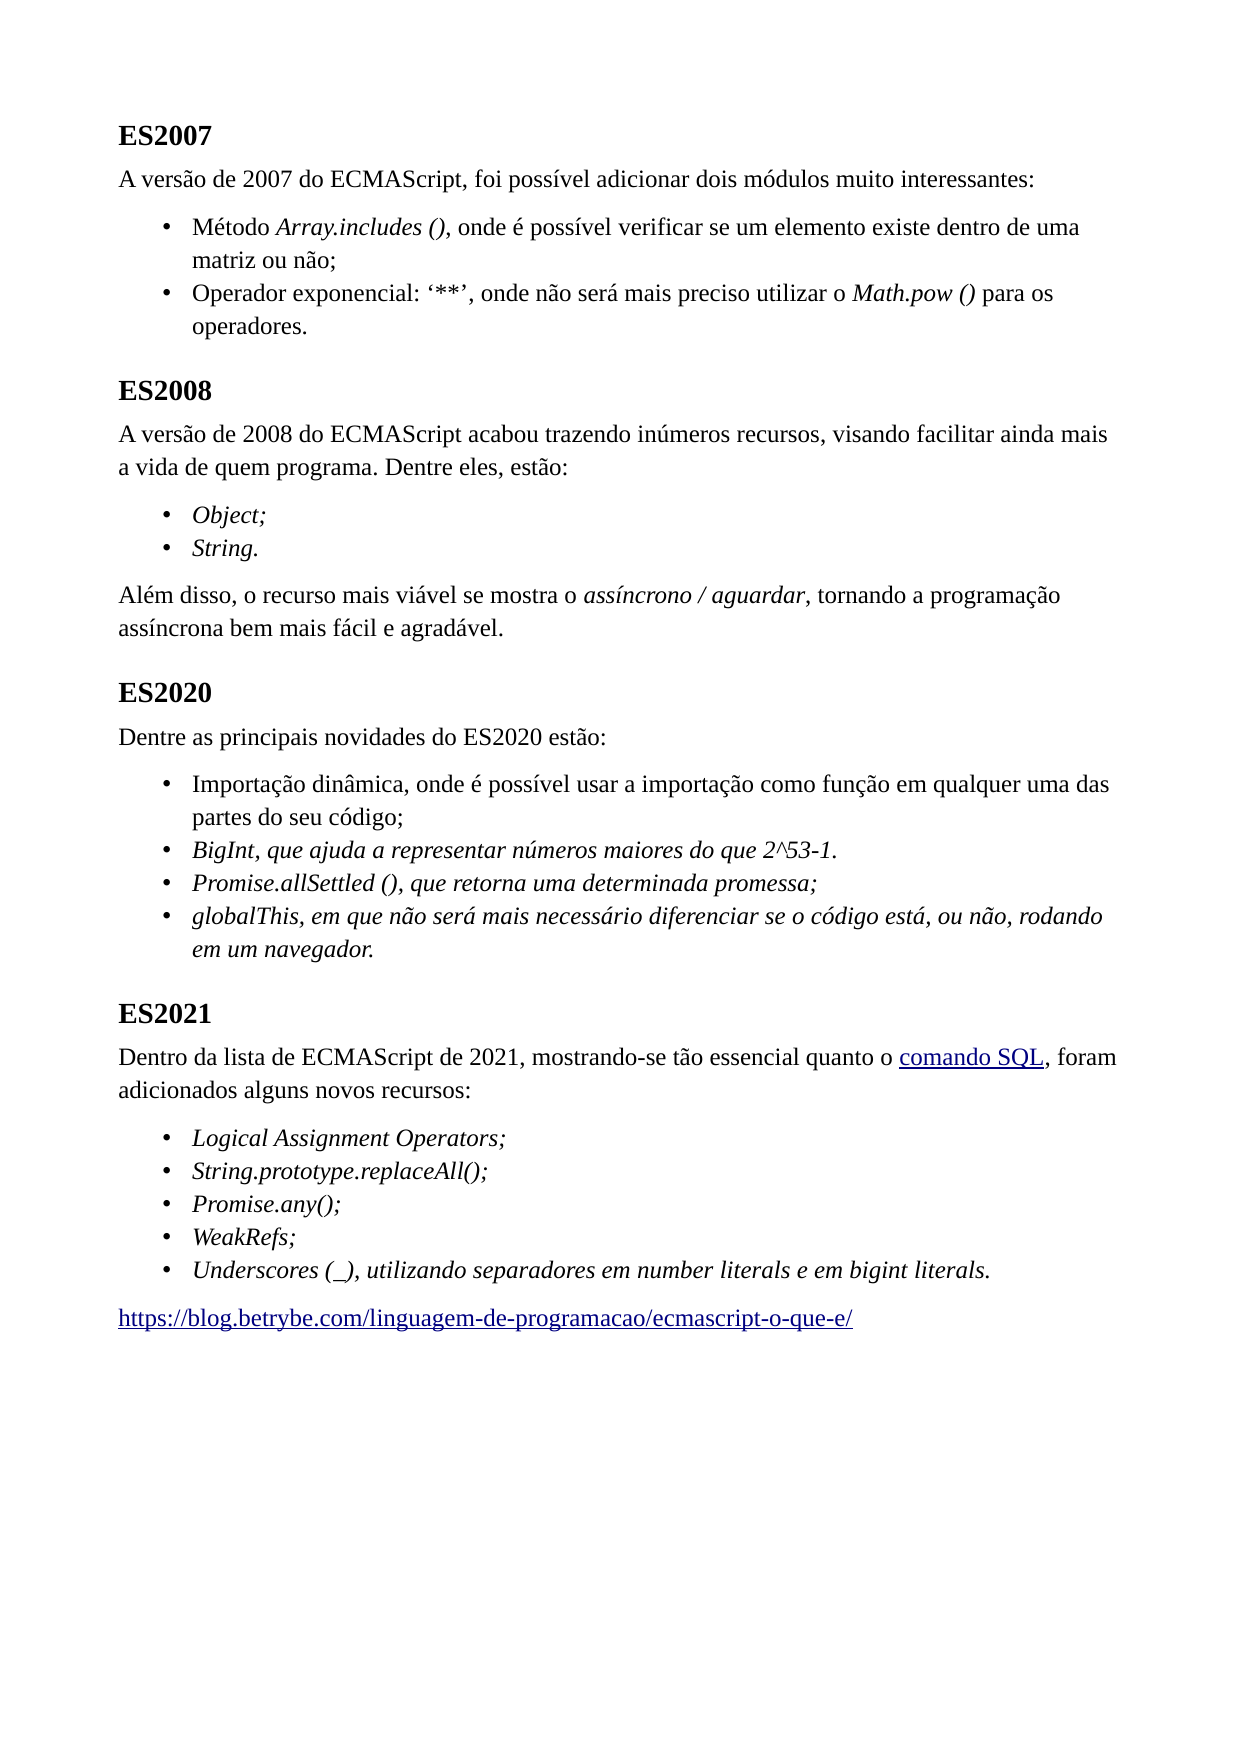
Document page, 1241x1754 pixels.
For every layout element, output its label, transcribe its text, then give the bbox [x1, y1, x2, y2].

text https://blog.betrybe.com/linguagem-de-programacao/ecmascript-o-que-e/ [118, 1303, 1122, 1332]
text A versão de 2007 do ECMAScript, foi possível adicionar dois módulos muito interessantes: [118, 164, 1122, 193]
text Dentro da lista de ECMAScript de 2021, mostrando-se tão essencial quanto o comando SQL, foram adicionados alguns novos recursos: [118, 1042, 1122, 1104]
subtitle ES2008 [118, 373, 1122, 407]
list Importação dinâmica, onde é possível usar a importação como função em qualquer uma das partes do seu código; [162, 769, 1122, 831]
list String. [162, 533, 1122, 561]
subtitle ES2020 [118, 676, 1122, 709]
subtitle ES2007 [118, 118, 1122, 152]
text Além disso, o recurso mais viável se mostra o assíncrono / aguardar, tornando a programação assíncrona bem mais fácil e agradável. [118, 580, 1122, 642]
list globalThis, em que não será mais necessário diferenciar se o código está, ou não, rodando em um navegador. [162, 901, 1122, 963]
list String.prototype.replaceAll(); [162, 1156, 1122, 1185]
text Dentre as principais novidades do ES2020 estão: [118, 722, 1122, 750]
list WeakRefs; [162, 1222, 1122, 1251]
list Underscores (_), utilizando separadores em number literals e em bigint literals. [162, 1255, 1122, 1284]
list Método Array.includes (), onde é possível verificar se um elemento existe dentro de uma matriz ou não; [162, 212, 1122, 273]
list Object; [162, 500, 1122, 528]
list Promise.allSettled (), que retorna uma determinada promessa; [162, 868, 1122, 897]
list Logical Assignment Operators; [162, 1123, 1122, 1152]
list Promise.any(); [162, 1189, 1122, 1218]
list Operador exponencial: ‘**’, onde não será mais preciso utilizar o Math.pow () para os operadores. [162, 278, 1122, 339]
subtitle ES2021 [118, 996, 1122, 1030]
text A versão de 2008 do ECMAScript acabou trazendo inúmeros recursos, visando facilitar ainda mais a vida de quem programa. Dentre eles, estão: [118, 419, 1122, 481]
list BigInt, que ajuda a representar números maiores do que 2^53-1. [162, 835, 1122, 864]
